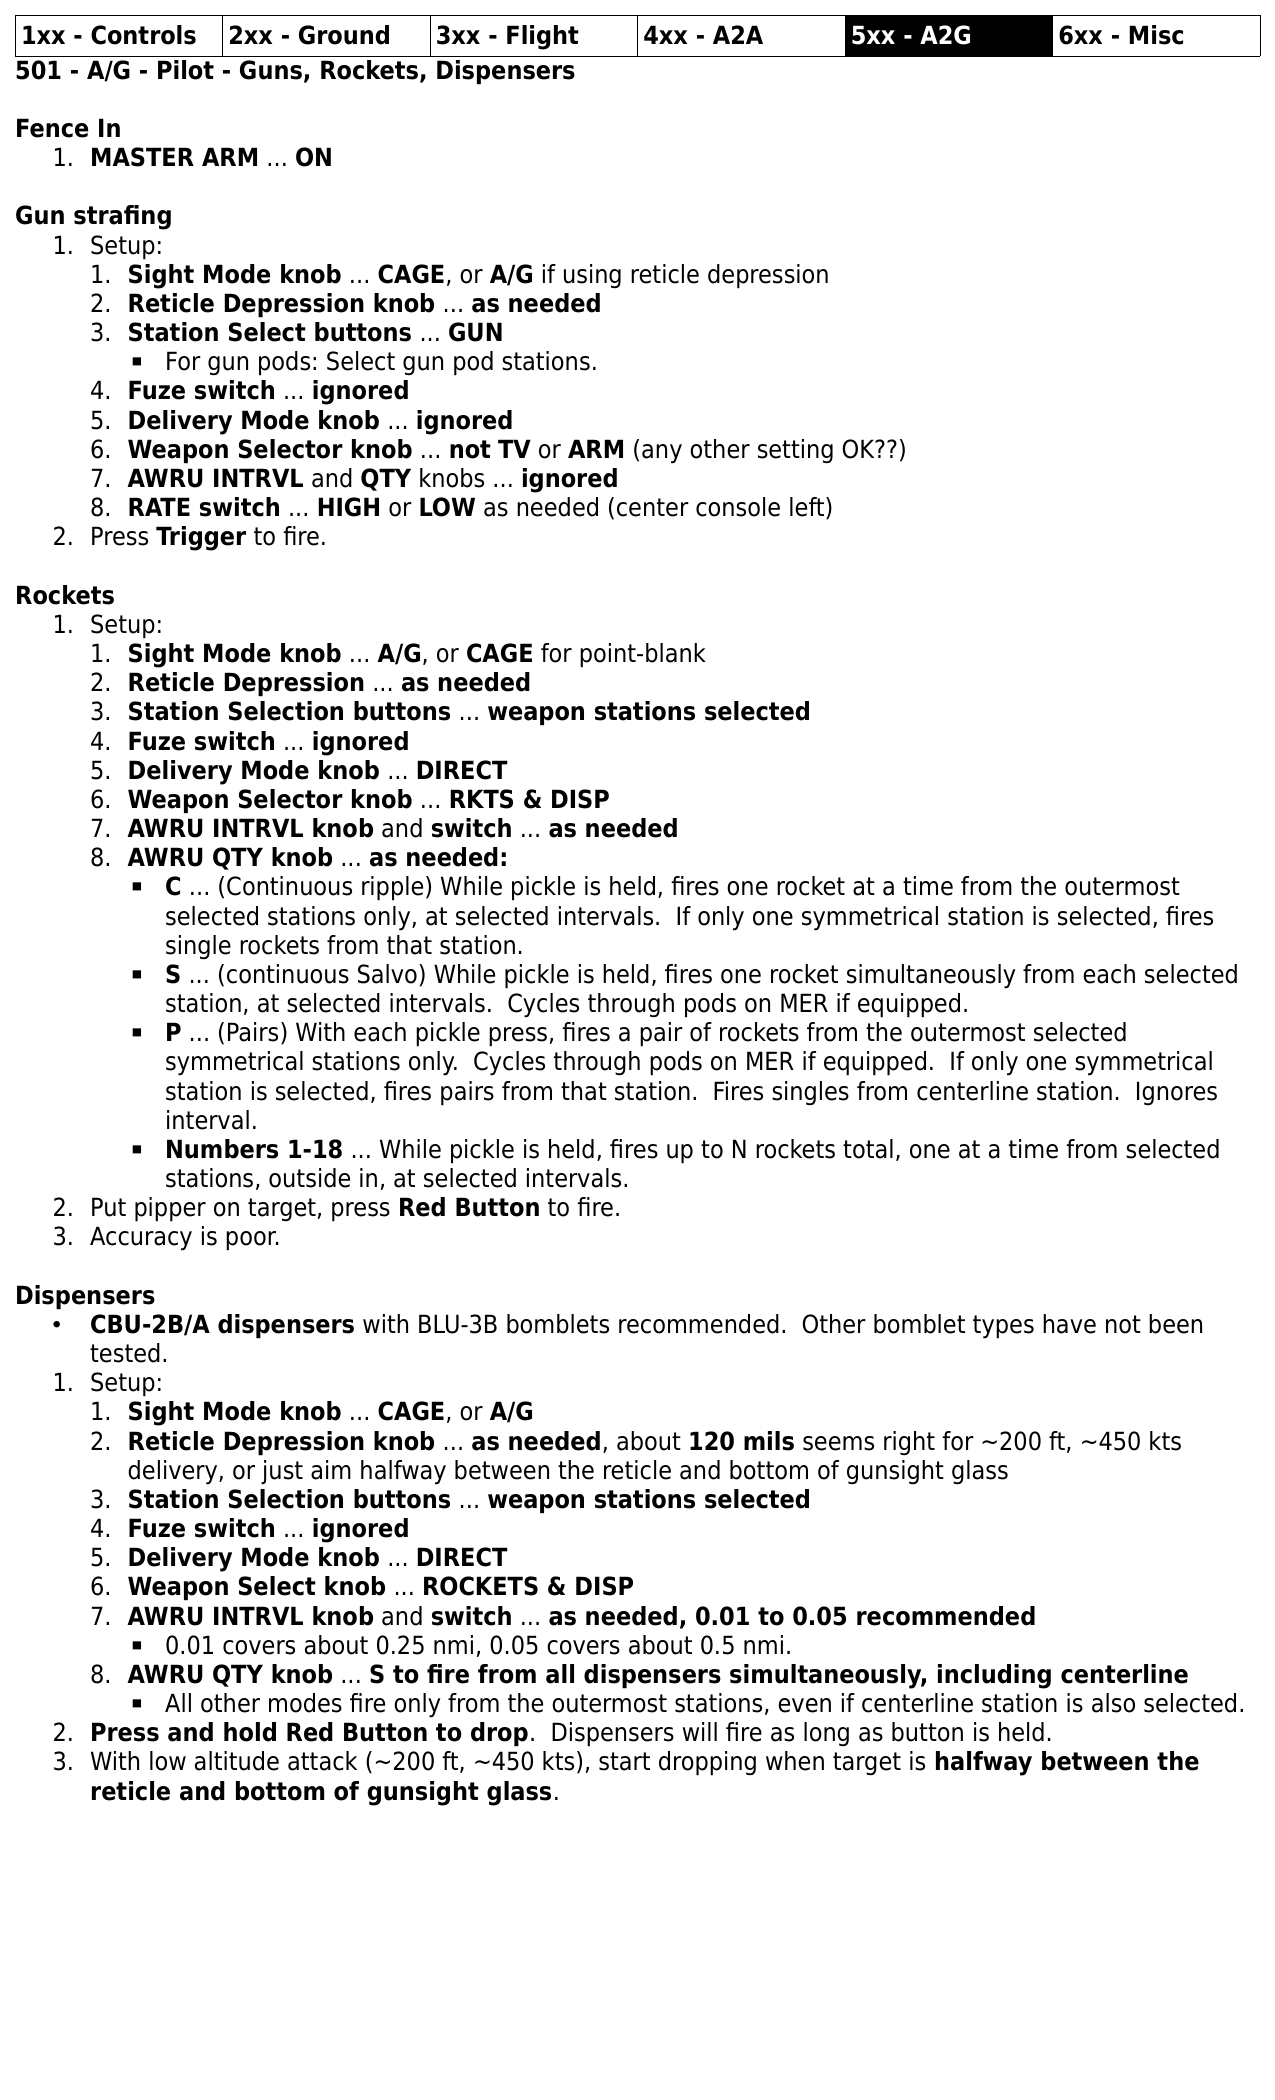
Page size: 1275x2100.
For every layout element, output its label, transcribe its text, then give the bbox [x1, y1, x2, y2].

list AWRU QTY knob ... as needed: [90, 843, 1260, 872]
list Delivery Mode knob ... DIRECT [90, 756, 1260, 785]
list AWRU QTY knob ... S to fire from all dispensers simultaneously, including centerline [90, 1660, 1260, 1689]
list AWRU INTRVL knob and switch ... as needed [90, 814, 1260, 843]
list Reticle Depression knob ... as needed [90, 289, 1260, 318]
list Fuze switch ... ignored [90, 377, 1260, 406]
list Station Select buttons ... GUN [90, 318, 1260, 347]
list Reticle Depression knob ... as needed, about 120 mils seems right for ~200 ft, ~450 kts delivery, or just aim halfway between the reticle and bottom of gunsight glass [90, 1427, 1260, 1485]
list Fuze switch ... ignored [90, 727, 1260, 756]
list Accuracy is poor. [52, 1222, 1260, 1252]
table_header 5xx - A2G [846, 16, 1052, 56]
list Sight Mode knob ... A/G, or CAGE for point-blank [90, 639, 1260, 668]
table_header 2xx - Ground [223, 16, 430, 56]
table_header 6xx - Misc [1053, 16, 1260, 56]
list Put pipper on target, press Red Button to fire. [52, 1193, 1260, 1222]
list P ... (Pairs) With each pickle press, fires a pair of rockets from the outermost selected symmetrical stations only. Cycles through pods on MER if equipped. If only one symmetrical station is selected, fires pairs from that station. Fires singles from centerline station. Ignores interval. [127, 1018, 1260, 1135]
list Weapon Select knob ... ROCKETS & DISP [90, 1572, 1260, 1602]
list Weapon Selector knob ... not TV or ARM (any other setting OK??) [90, 435, 1260, 464]
text Gun strafing [15, 202, 1260, 231]
list All other modes fire only from the outermost stations, even if centerline station is also selected. [127, 1689, 1260, 1718]
list Setup: [52, 231, 1260, 260]
list Fuze switch ... ignored [90, 1514, 1260, 1543]
table_header 4xx - A2A [638, 16, 845, 56]
list AWRU INTRVL knob and switch ... as needed, 0.01 to 0.05 recommended [90, 1602, 1260, 1631]
list Delivery Mode knob ... ignored [90, 406, 1260, 435]
list Press and hold Red Button to drop. Dispensers will fire as long as button is held. [52, 1718, 1260, 1747]
list Setup: [52, 610, 1260, 639]
text Dispensers [15, 1281, 1260, 1310]
list Press Trigger to fire. [52, 522, 1260, 552]
table_header 3xx - Flight [431, 16, 637, 56]
list Sight Mode knob ... CAGE, or A/G [90, 1397, 1260, 1427]
list Station Selection buttons ... weapon stations selected [90, 697, 1260, 727]
text Fence In [15, 114, 1260, 143]
list Station Selection buttons ... weapon stations selected [90, 1485, 1260, 1514]
list Delivery Mode knob ... DIRECT [90, 1543, 1260, 1572]
list C ... (Continuous ripple) While pickle is held, fires one rocket at a time from the outermost selected stations only, at selected intervals. If only one symmetrical station is selected, fires single rockets from that station. [127, 872, 1260, 960]
list Reticle Depression ... as needed [90, 668, 1260, 697]
list 0.01 covers about 0.25 nmi, 0.05 covers about 0.5 nmi. [127, 1631, 1260, 1660]
list Sight Mode knob ... CAGE, or A/G if using reticle depression [90, 260, 1260, 289]
list MASTER ARM ... ON [52, 143, 1260, 172]
text 501 - A/G - Pilot - Guns, Rockets, Dispensers [15, 57, 1260, 85]
list RATE switch ... HIGH or LOW as needed (center console left) [90, 493, 1260, 522]
list Setup: [52, 1368, 1260, 1397]
list S ... (continuous Salvo) While pickle is held, fires one rocket simultaneously from each selected station, at selected intervals. Cycles through pods on MER if equipped. [127, 960, 1260, 1018]
table_header 1xx - Controls [16, 16, 222, 56]
text Rockets [15, 581, 1260, 610]
list With low altitude attack (~200 ft, ~450 kts), start dropping when target is halfway between the reticle and bottom of gunsight glass. [52, 1747, 1260, 1806]
list Numbers 1-18 ... While pickle is held, fires up to N rockets total, one at a time from selected stations, outside in, at selected intervals. [127, 1135, 1260, 1193]
list Weapon Selector knob ... RKTS & DISP [90, 785, 1260, 814]
list AWRU INTRVL and QTY knobs ... ignored [90, 464, 1260, 493]
list CBU-2B/A dispensers with BLU-3B bomblets recommended. Other bomblet types have not been tested. [52, 1310, 1260, 1368]
list For gun pods: Select gun pod stations. [127, 347, 1260, 377]
